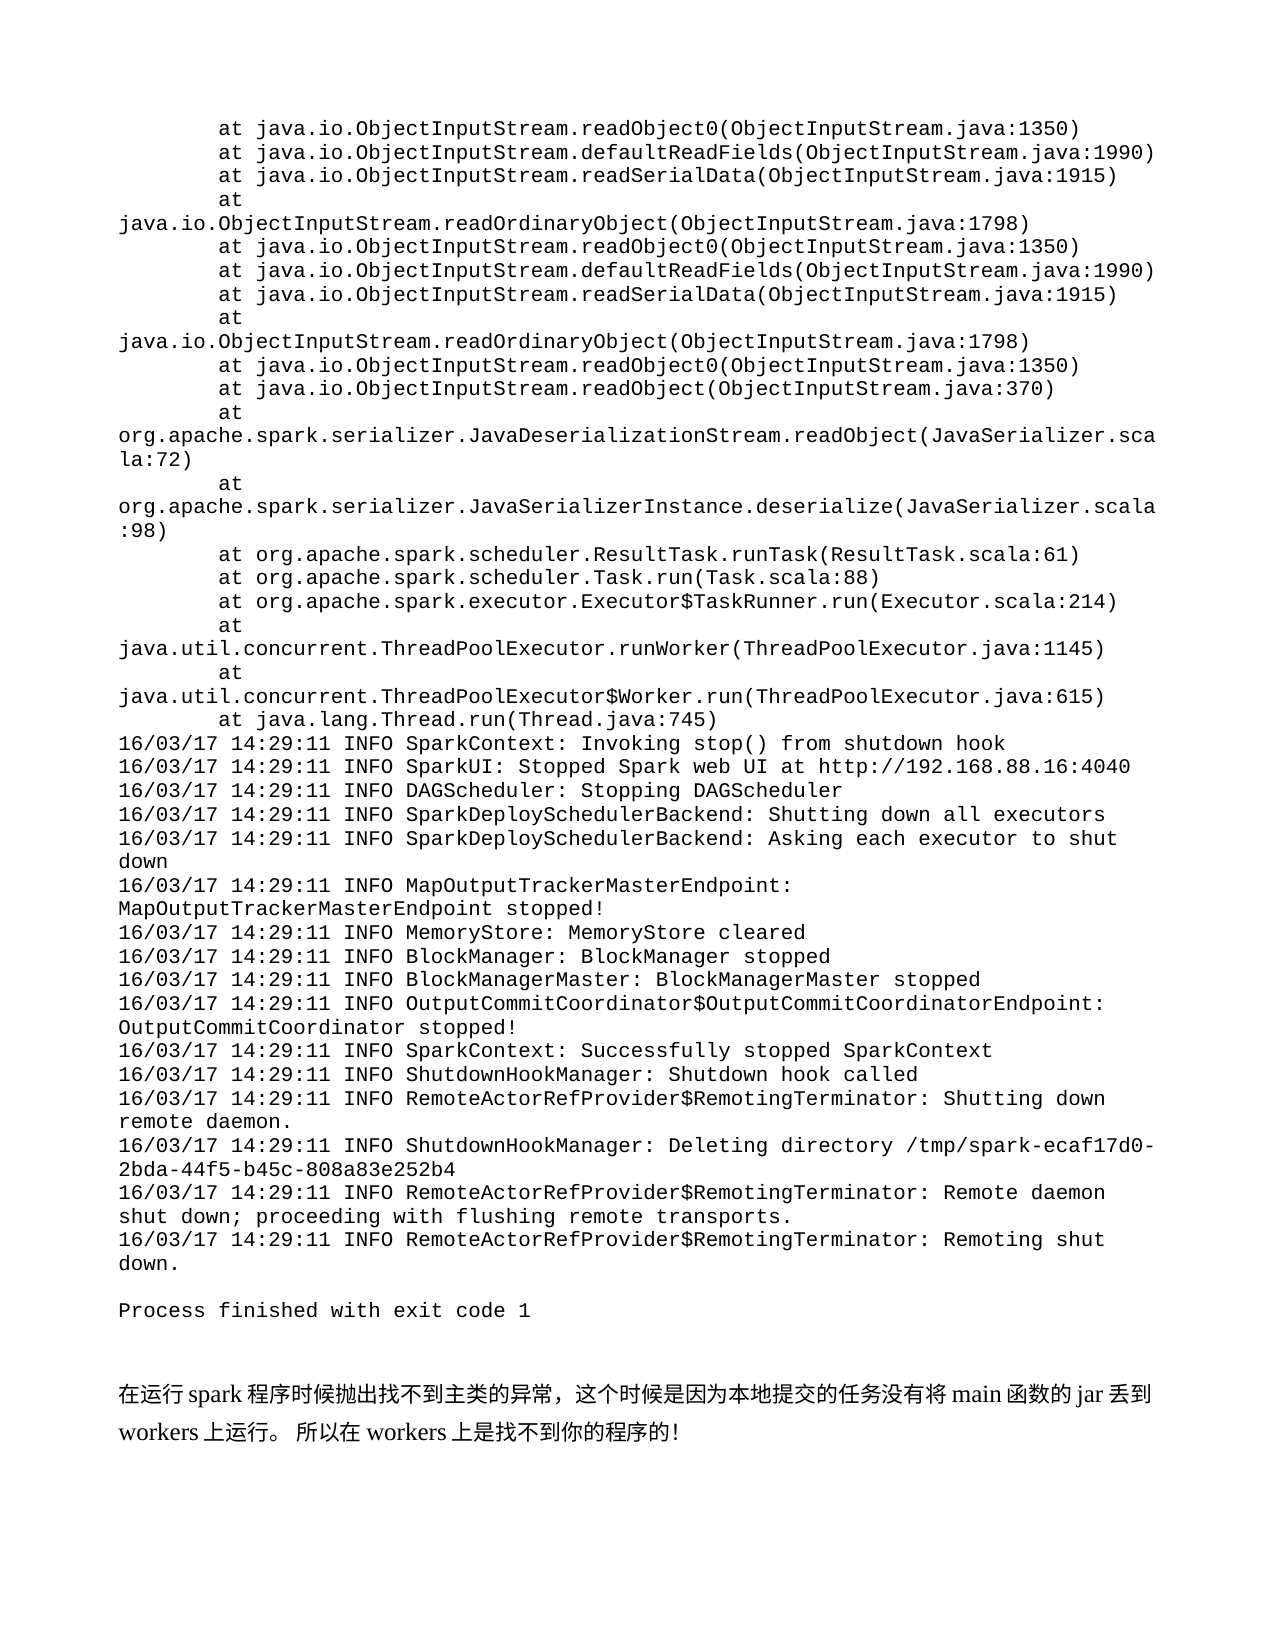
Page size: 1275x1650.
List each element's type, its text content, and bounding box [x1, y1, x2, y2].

text 在运行spark程序时候抛出找不到主类的异常，这个时候是因为本地提交的任务没有将main函数的jar丢到workers上运行。 所以在workers上是找不到你的程序的！ [118, 1377, 1157, 1447]
text at java.lang.Thread.run(Thread.java:745) [118, 709, 1157, 733]
text 16/03/17 14:29:11 INFO MemoryStore: MemoryStore cleared [118, 922, 1157, 946]
text at org.apache.spark.serializer.JavaSerializerInstance.deserialize(JavaSerializer.scala:98) [118, 473, 1157, 544]
text 16/03/17 14:29:11 INFO ShutdownHookManager: Shutdown hook called [118, 1064, 1157, 1088]
text at org.apache.spark.scheduler.Task.run(Task.scala:88) [118, 567, 1157, 591]
text 16/03/17 14:29:11 INFO SparkDeploySchedulerBackend: Shutting down all executors [118, 804, 1157, 827]
text at java.io.ObjectInputStream.readObject0(ObjectInputStream.java:1350) [118, 236, 1157, 260]
text at java.util.concurrent.ThreadPoolExecutor$Worker.run(ThreadPoolExecutor.java:615) [118, 662, 1157, 709]
text 16/03/17 14:29:11 INFO DAGScheduler: Stopping DAGScheduler [118, 780, 1157, 804]
text 16/03/17 14:29:11 INFO SparkDeploySchedulerBackend: Asking each executor to shut down [118, 827, 1157, 875]
text 16/03/17 14:29:11 INFO RemoteActorRefProvider$RemotingTerminator: Shutting down remote daemon. [118, 1088, 1157, 1135]
text 16/03/17 14:29:11 INFO MapOutputTrackerMasterEndpoint: MapOutputTrackerMasterEndpoint stopped! [118, 875, 1157, 922]
text 16/03/17 14:29:11 INFO RemoteActorRefProvider$RemotingTerminator: Remote daemon shut down; proceeding with flushing remote transports. [118, 1182, 1157, 1229]
text 16/03/17 14:29:11 INFO ShutdownHookManager: Deleting directory /tmp/spark-ecaf17d0-2bda-44f5-b45c-808a83e252b4 [118, 1135, 1157, 1182]
text 16/03/17 14:29:11 INFO RemoteActorRefProvider$RemotingTerminator: Remoting shut down. [118, 1229, 1157, 1277]
text at java.io.ObjectInputStream.defaultReadFields(ObjectInputStream.java:1990) [118, 142, 1157, 165]
text at java.io.ObjectInputStream.readOrdinaryObject(ObjectInputStream.java:1798) [118, 189, 1157, 236]
text Process finished with exit code 1 [118, 1300, 1157, 1324]
text 16/03/17 14:29:11 INFO OutputCommitCoordinator$OutputCommitCoordinatorEndpoint: OutputCommitCoordinator stopped! [118, 993, 1157, 1040]
text 16/03/17 14:29:11 INFO SparkContext: Successfully stopped SparkContext [118, 1040, 1157, 1064]
text at java.io.ObjectInputStream.readObject0(ObjectInputStream.java:1350) [118, 118, 1157, 142]
text 16/03/17 14:29:11 INFO BlockManagerMaster: BlockManagerMaster stopped [118, 969, 1157, 993]
text at java.util.concurrent.ThreadPoolExecutor.runWorker(ThreadPoolExecutor.java:1145) [118, 615, 1157, 662]
text at java.io.ObjectInputStream.readOrdinaryObject(ObjectInputStream.java:1798) [118, 307, 1157, 354]
text at org.apache.spark.scheduler.ResultTask.runTask(ResultTask.scala:61) [118, 544, 1157, 567]
text at java.io.ObjectInputStream.defaultReadFields(ObjectInputStream.java:1990) [118, 260, 1157, 284]
text 16/03/17 14:29:11 INFO SparkContext: Invoking stop() from shutdown hook [118, 733, 1157, 757]
text at org.apache.spark.executor.Executor$TaskRunner.run(Executor.scala:214) [118, 591, 1157, 615]
text 16/03/17 14:29:11 INFO BlockManager: BlockManager stopped [118, 946, 1157, 969]
text at java.io.ObjectInputStream.readSerialData(ObjectInputStream.java:1915) [118, 165, 1157, 189]
text at java.io.ObjectInputStream.readObject0(ObjectInputStream.java:1350) [118, 354, 1157, 378]
text at org.apache.spark.serializer.JavaDeserializationStream.readObject(JavaSerializer.scala:72) [118, 402, 1157, 473]
text 16/03/17 14:29:11 INFO SparkUI: Stopped Spark web UI at http://192.168.88.16:4040 [118, 757, 1157, 780]
text at java.io.ObjectInputStream.readObject(ObjectInputStream.java:370) [118, 378, 1157, 402]
text at java.io.ObjectInputStream.readSerialData(ObjectInputStream.java:1915) [118, 284, 1157, 307]
